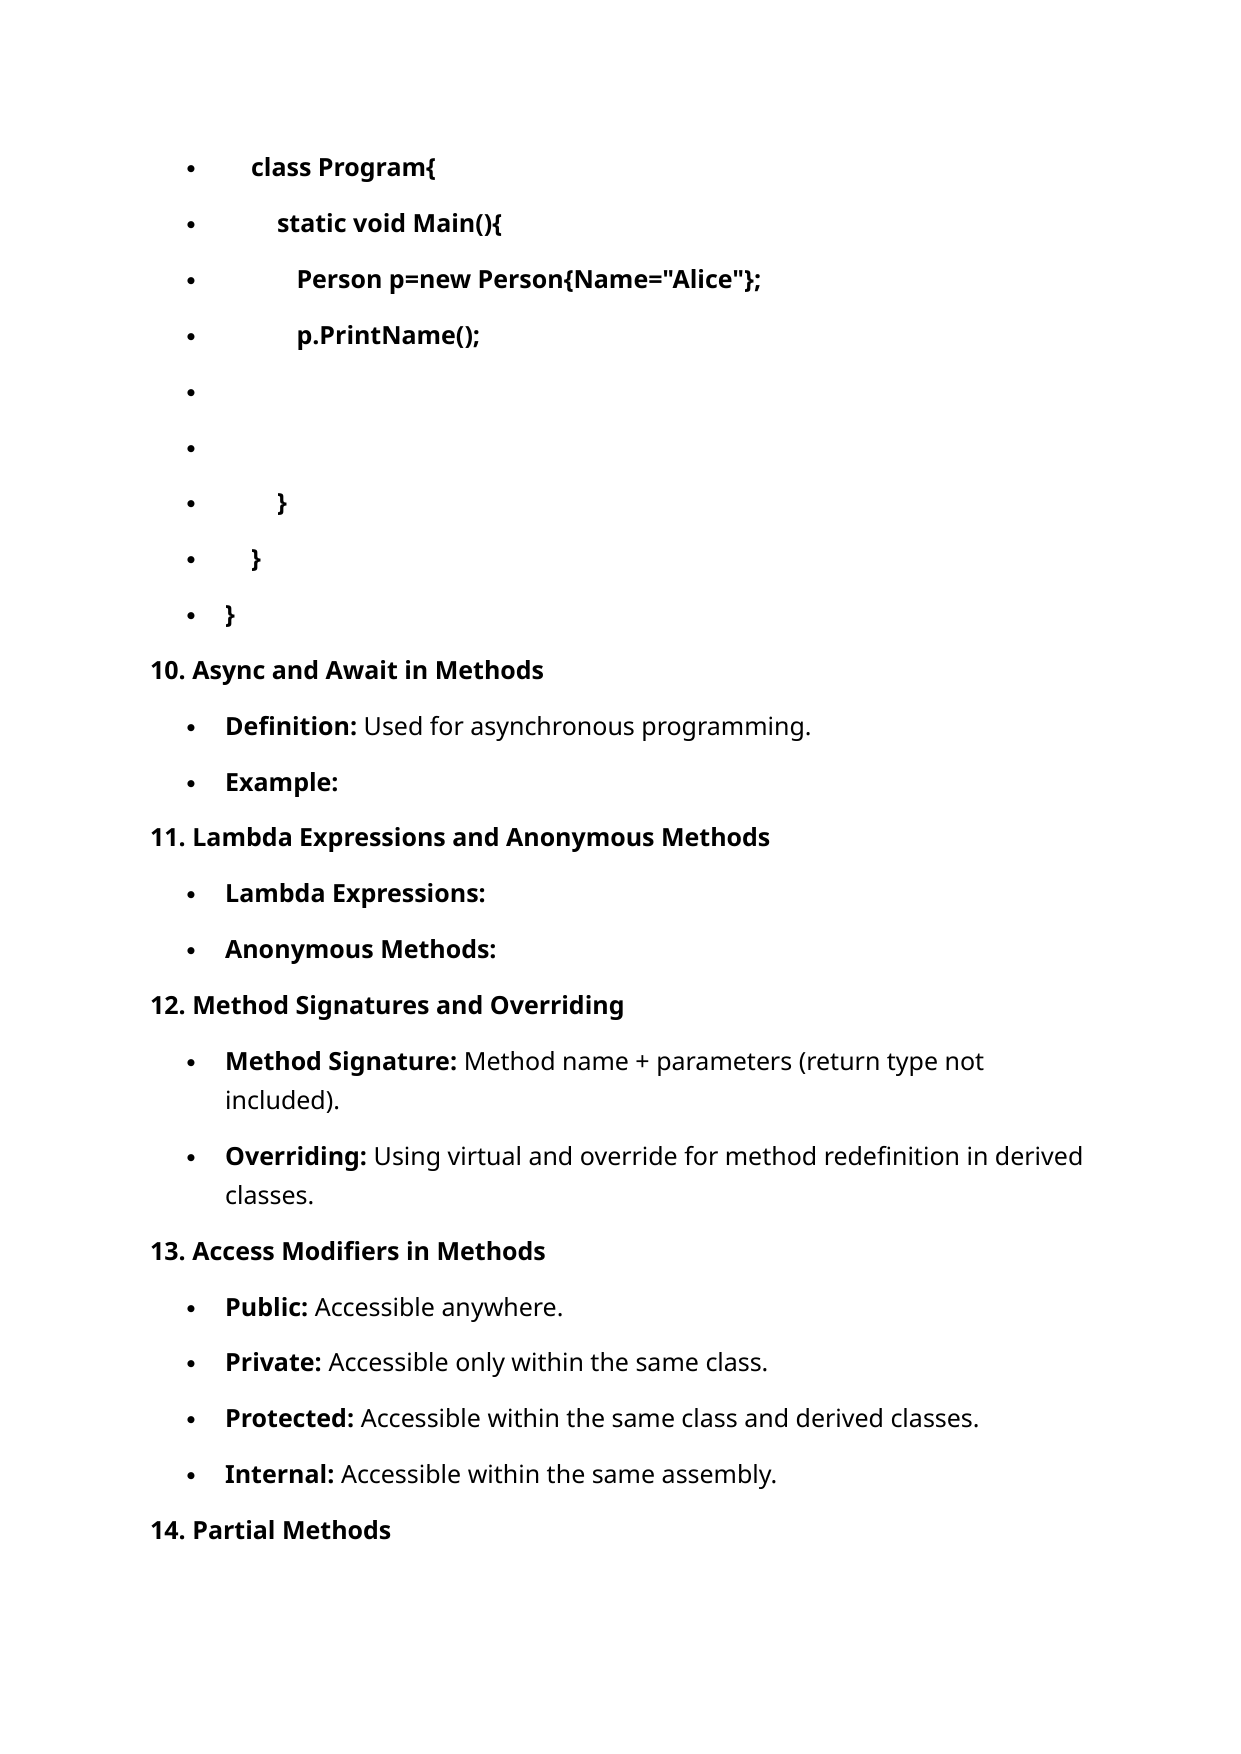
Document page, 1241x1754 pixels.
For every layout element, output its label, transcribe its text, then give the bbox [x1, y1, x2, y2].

list Method Signature: Method name + parameters (return type not included). [187, 1043, 1090, 1117]
text 14. Partial Methods [150, 1512, 1090, 1547]
list Internal: Accessible within the same assembly. [187, 1457, 1090, 1491]
list Anonymous Methods: [187, 932, 1090, 966]
list Definition: Used for asynchronous programming. [187, 708, 1090, 742]
list } [187, 485, 1090, 519]
list Overriding: Using virtual and override for method redefinition in derived classes. [187, 1138, 1090, 1212]
text 11. Lambda Expressions and Anonymous Methods [150, 820, 1090, 854]
list Public: Accessible anywhere. [187, 1289, 1090, 1323]
list Example: [187, 764, 1090, 798]
text 13. Access Modifiers in Methods [150, 1233, 1090, 1267]
list Protected: Accessible within the same class and derived classes. [187, 1401, 1090, 1435]
list Lambda Expressions: [187, 876, 1090, 910]
text 10. Async and Await in Methods [150, 652, 1090, 687]
text 12. Method Signatures and Overriding [150, 987, 1090, 1022]
list } [187, 597, 1090, 631]
list Private: Accessible only within the same class. [187, 1345, 1090, 1379]
list class Program{ [187, 150, 1090, 184]
list Person p=new Person{Name="Alice"}; [187, 262, 1090, 296]
list p.PrintName(); [187, 317, 1090, 352]
list static void Main(){ [187, 206, 1090, 240]
list } [187, 541, 1090, 575]
